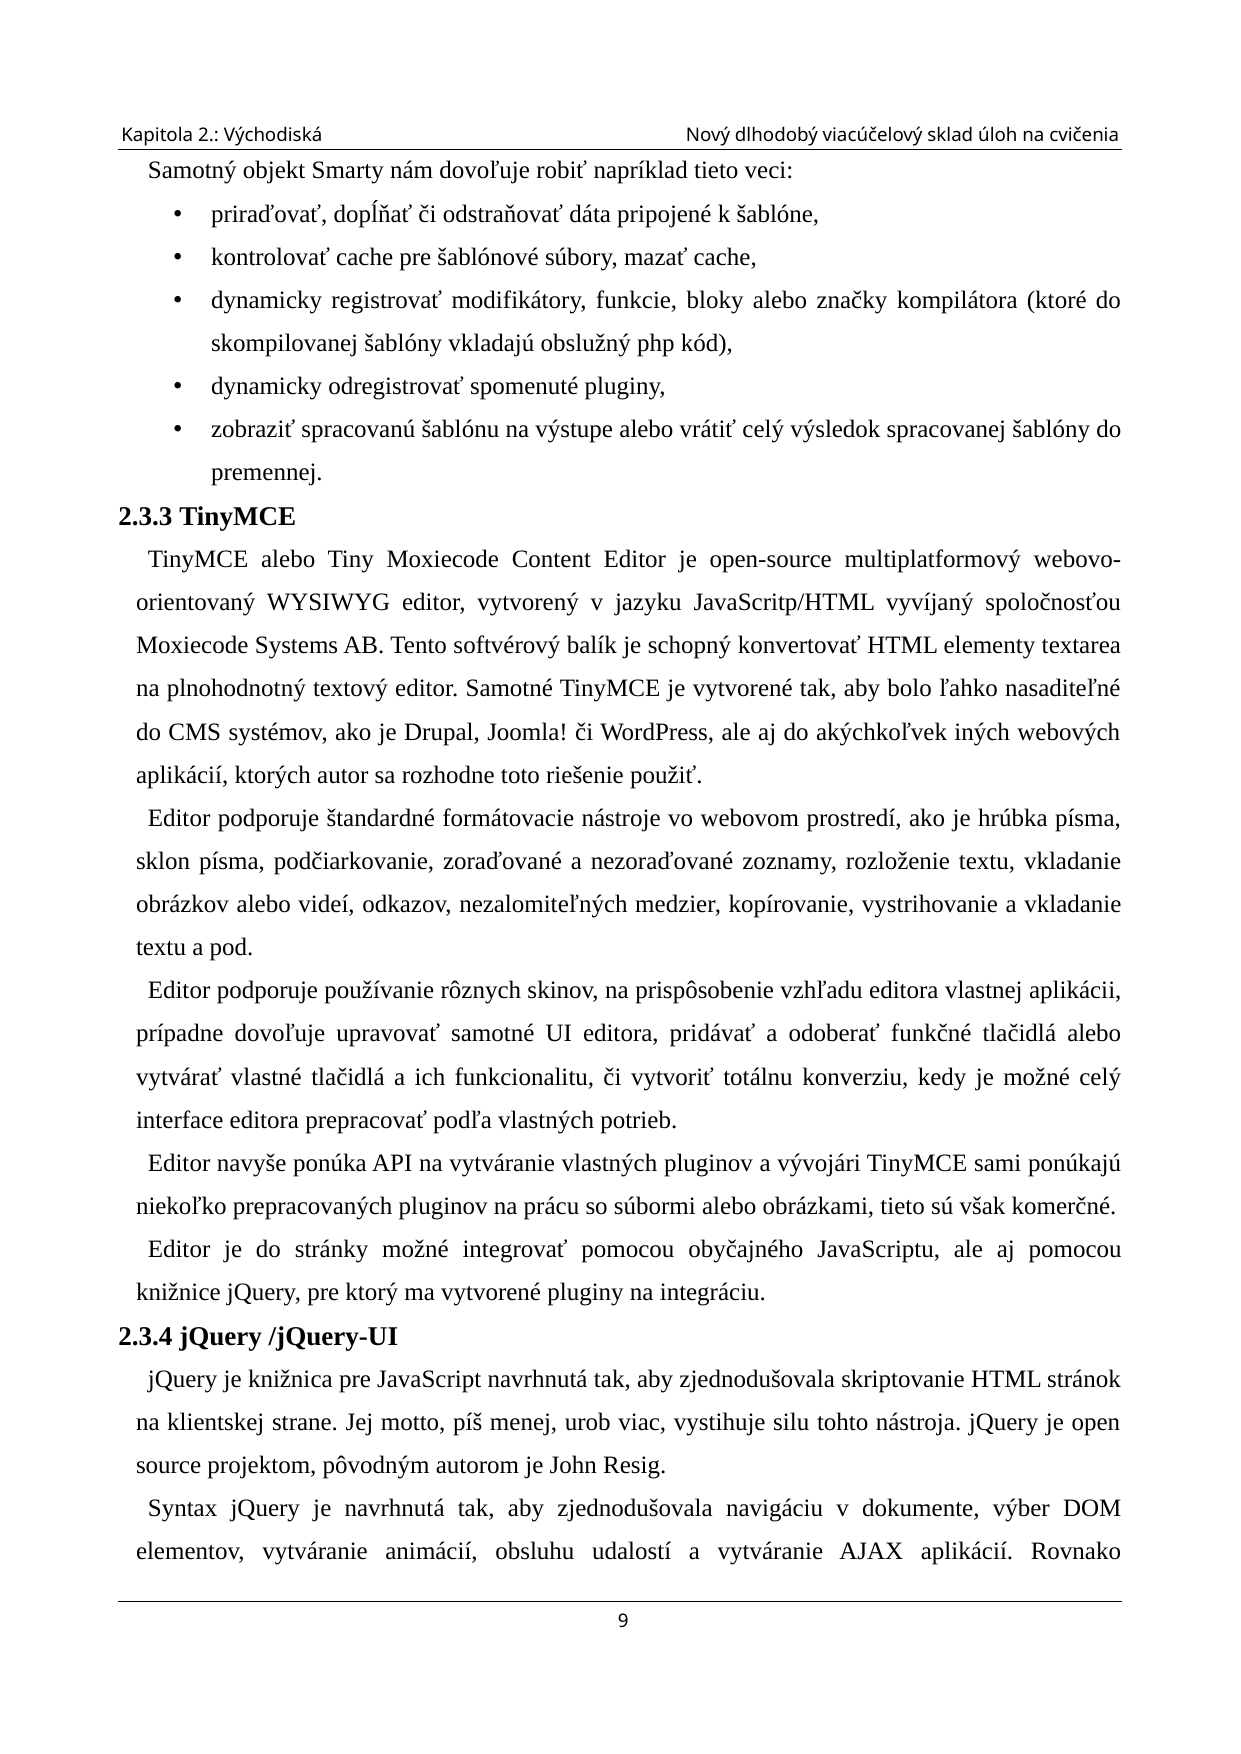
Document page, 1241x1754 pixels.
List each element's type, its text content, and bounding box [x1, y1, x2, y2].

text Editor podporuje štandardné formátovacie nástroje vo webovom prostredí, ako je hrúbka písma, sklon písma, podčiarkovanie, zoraďované a nezoraďované zoznamy, rozloženie textu, vkladanie obrázkov alebo videí, odkazov, nezalomiteľných medzier, kopírovanie, vystrihovanie a vkladanie textu a pod. [136, 803, 1122, 961]
text TinyMCE alebo Tiny Moxiecode Content Editor je open-source multiplatformový webovo-orientovaný WYSIWYG editor, vytvorený v jazyku JavaScritp/HTML vyvíjaný spoločnosťou Moxiecode Systems AB. Tento softvérový balík je schopný konvertovať HTML elementy textarea na plnohodnotný textový editor. Samotné TinyMCE je vytvorené tak, aby bolo ľahko nasaditeľné do CMS systémov, ako je Drupal, Joomla! či WordPress, ale aj do akýchkoľvek iných webových aplikácií, ktorých autor sa rozhodne toto riešenie použiť. [136, 544, 1122, 788]
text Editor navyše ponúka API na vytváranie vlastných pluginov a vývojári TinyMCE sami ponúkajú niekoľko prepracovaných pluginov na prácu so súbormi alebo obrázkami, tieto sú však komerčné. [136, 1148, 1122, 1220]
list zobraziť spracovanú šablónu na výstupe alebo vrátiť celý výsledok spracovanej šablóny do premennej. [173, 414, 1122, 486]
list priraďovať, dopĺňať či odstraňovať dáta pripojené k šablóne, [173, 199, 1122, 227]
text Editor je do stránky možné integrovať pomocou obyčajného JavaScriptu, ale aj pomocou knižnice jQuery, pre ktorý ma vytvorené pluginy na integráciu. [136, 1234, 1122, 1306]
subtitle TinyMCE [118, 501, 1122, 532]
text jQuery je knižnica pre JavaScript navrhnutá tak, aby zjednodušovala skriptovanie HTML stránok na klientskej strane. Jej motto, píš menej, urob viac, vystihuje silu tohto nástroja. jQuery je open source projektom, pôvodným autorom je John Resig. [136, 1364, 1122, 1479]
list dynamicky registrovať modifikátory, funkcie, bloky alebo značky kompilátora (ktoré do skompilovanej šablóny vkladajú obslužný php kód), [173, 285, 1122, 357]
list dynamicky odregistrovať spomenuté pluginy, [173, 371, 1122, 400]
text Syntax jQuery je navrhnutá tak, aby zjednodušovala navigáciu v dokumente, výber DOM elementov, vytváranie animácií, obsluhu udalostí a vytváranie AJAX aplikácií. Rovnako [136, 1493, 1122, 1565]
list kontrolovať cache pre šablónové súbory, mazať cache, [173, 242, 1122, 271]
subtitle jQuery /jQuery-UI [118, 1320, 1122, 1351]
text Editor podporuje používanie rôznych skinov, na prispôsobenie vzhľadu editora vlastnej aplikácii, prípadne dovoľuje upravovať samotné UI editora, pridávať a odoberať funkčné tlačidlá alebo vytvárať vlastné tlačidlá a ich funkcionalitu, či vytvoriť totálnu konverziu, kedy je možné celý interface editora prepracovať podľa vlastných potrieb. [136, 975, 1122, 1133]
text Samotný objekt Smarty nám dovoľuje robiť napríklad tieto veci: [136, 156, 1122, 184]
